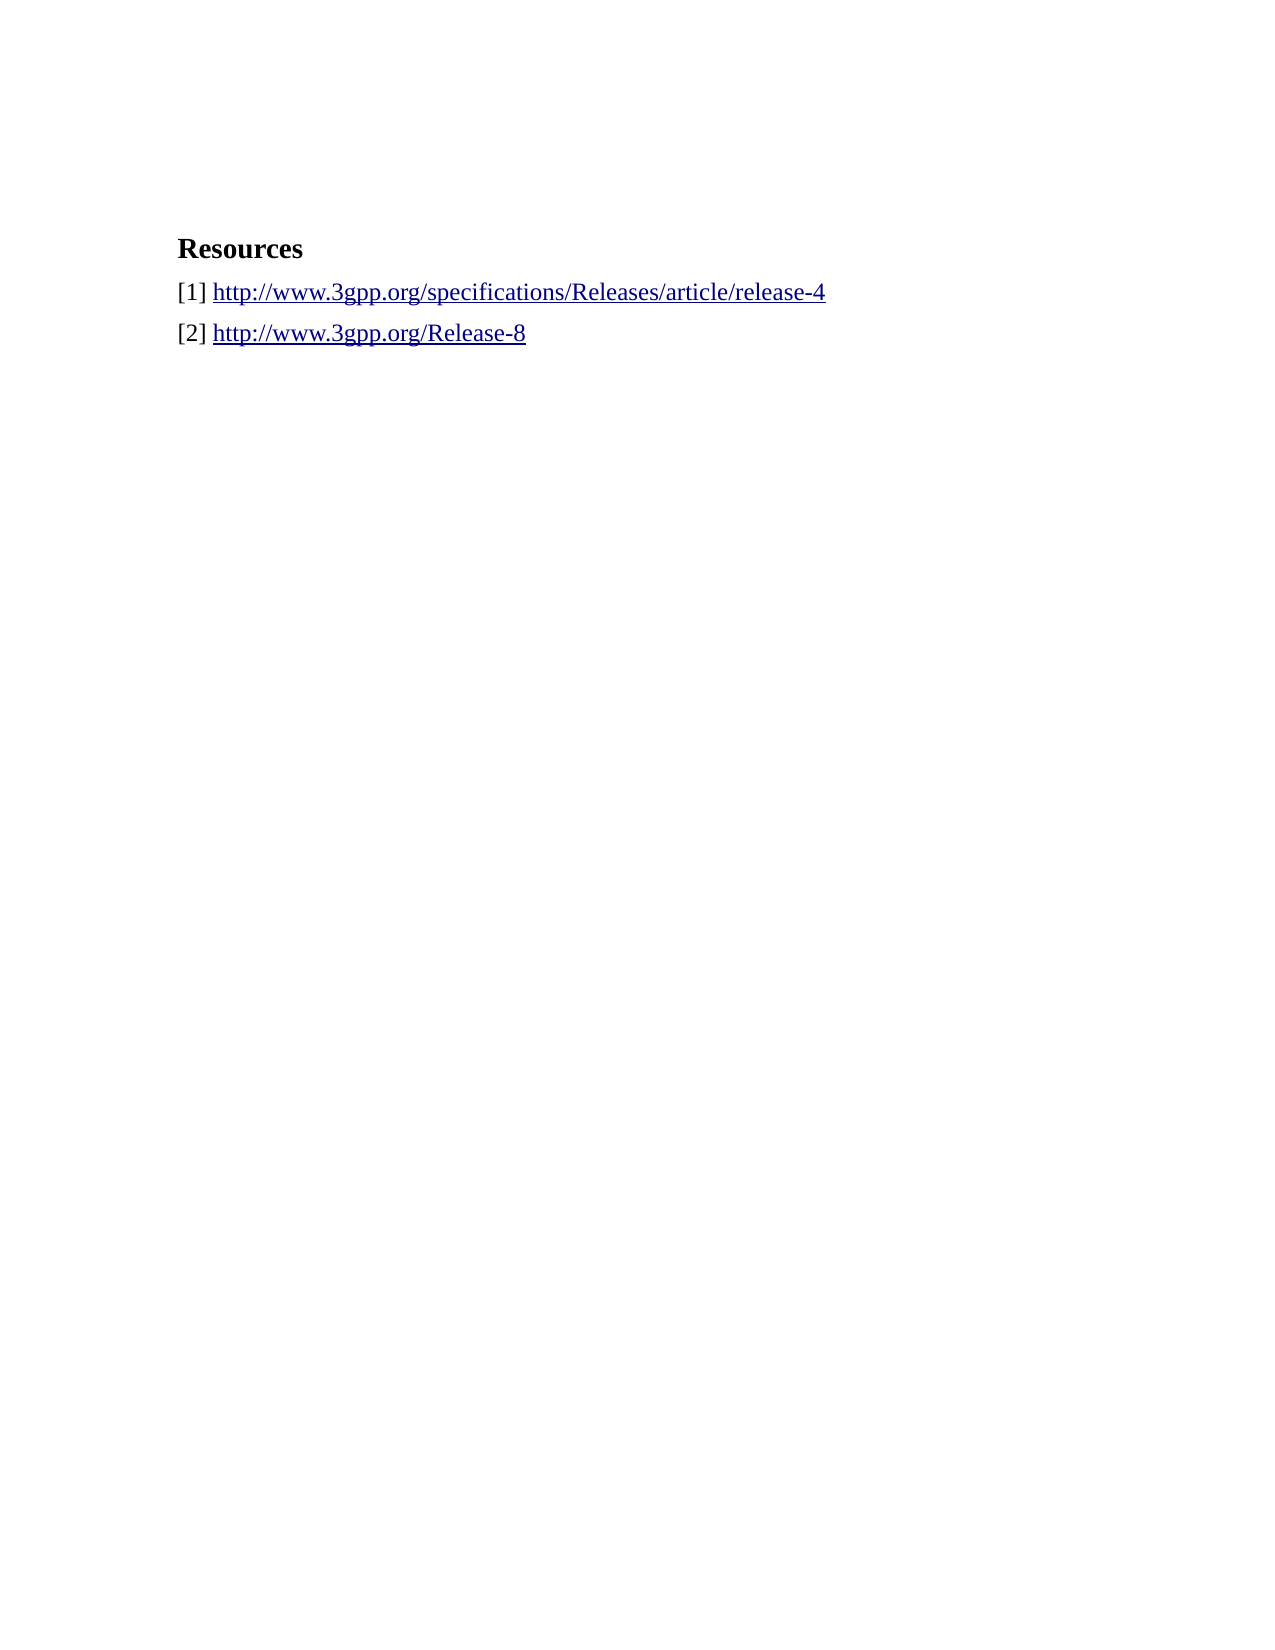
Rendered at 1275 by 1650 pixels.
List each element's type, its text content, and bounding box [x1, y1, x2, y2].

text [2] http://www.3gpp.org/Release-8 [177, 318, 1098, 347]
text [1] http://www.3gpp.org/specifications/Releases/article/release-4 [177, 277, 1098, 306]
subtitle Resources [177, 231, 1098, 264]
